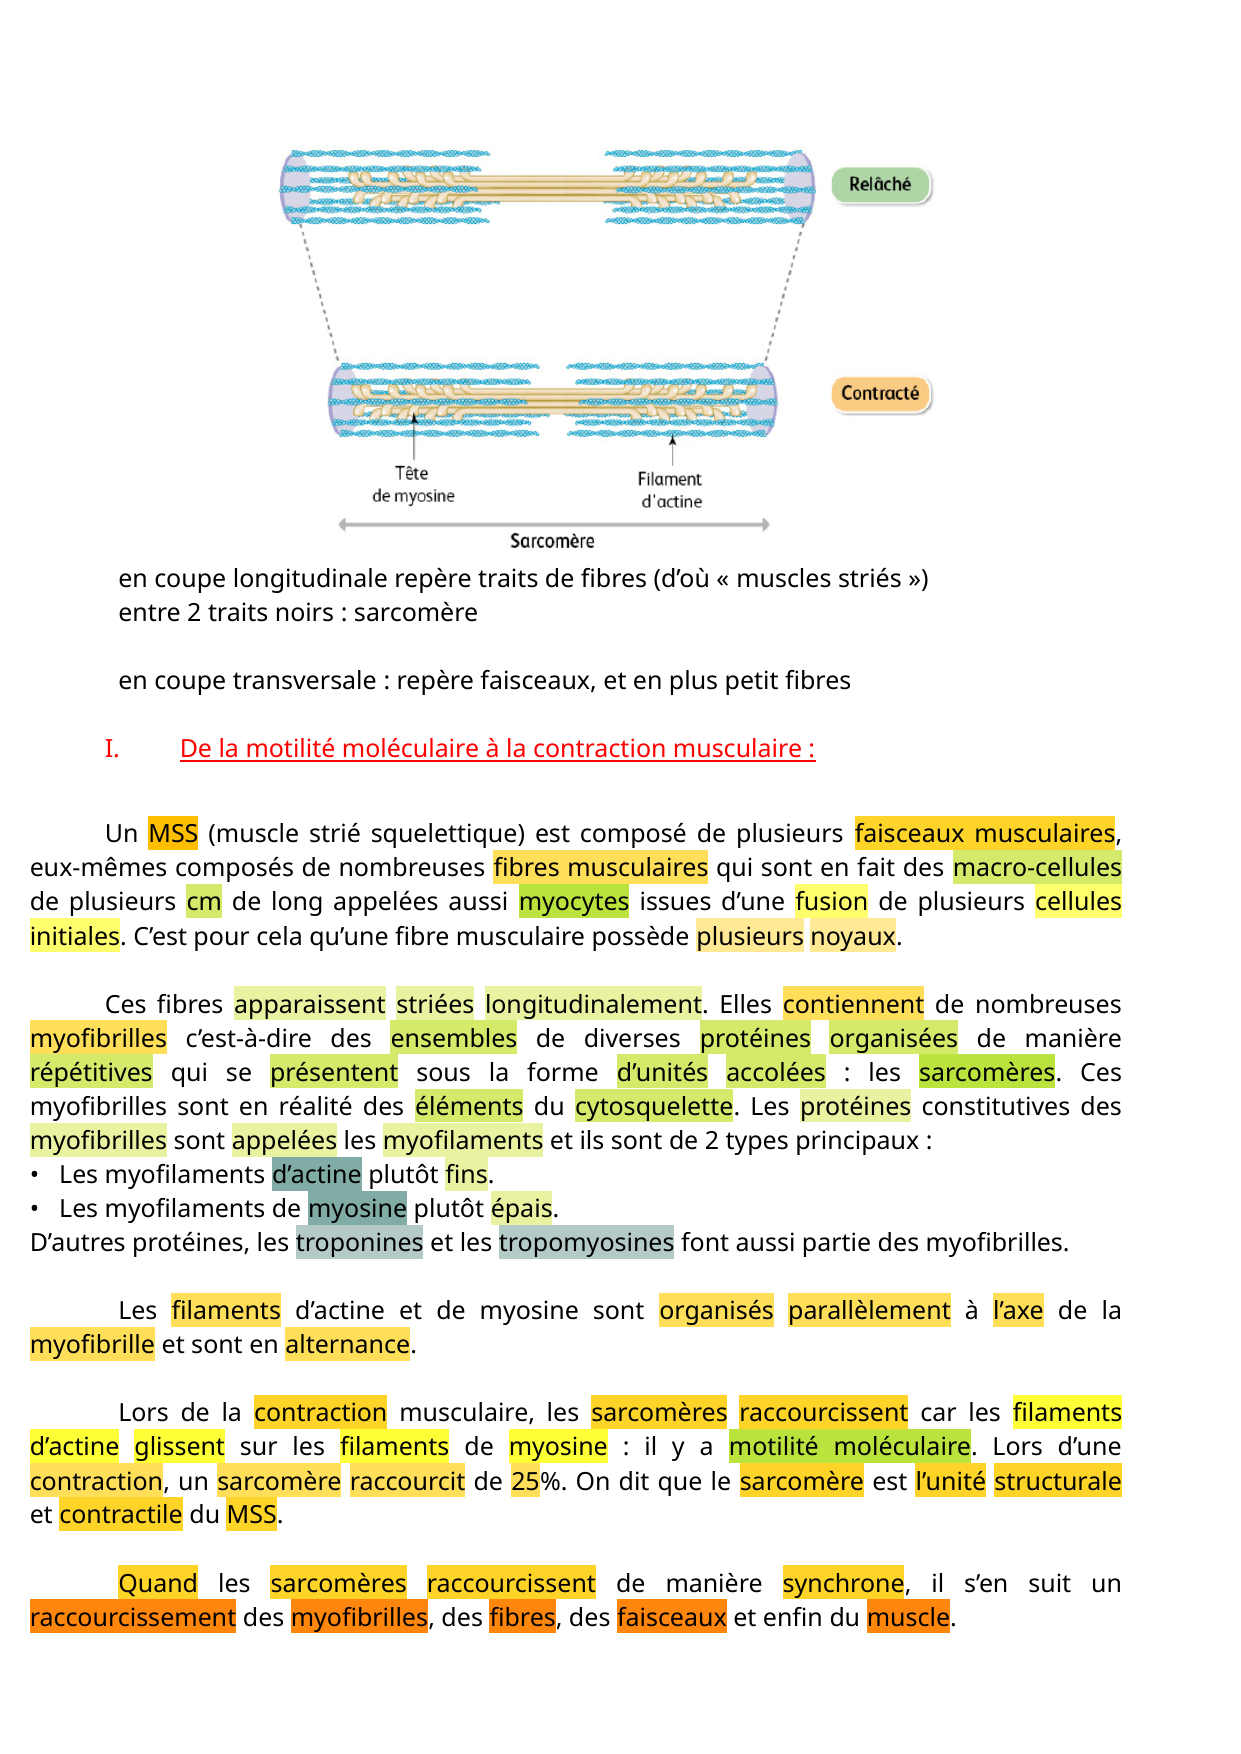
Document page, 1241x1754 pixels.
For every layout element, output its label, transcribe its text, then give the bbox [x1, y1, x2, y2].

text Les filaments d’actine et de myosine sont organisés parallèlement à l’axe de la myofibrille et sont en alternance. [29, 1293, 1122, 1361]
text Quand les sarcomères raccourcissent de manière synchrone, il s’en suit un raccourcissement des myofibrilles, des fibres, des faisceaux et enfin du muscle. [29, 1565, 1122, 1633]
picture [243, 117, 944, 561]
text • Les myofilaments d’actine plutôt fins. [29, 1157, 1122, 1191]
text D’autres protéines, les troponines et les tropomyosines font aussi partie des myofibrilles. [29, 1225, 1122, 1259]
text entre 2 traits noirs : sarcomère [118, 595, 1122, 629]
text en coupe transversale : repère faisceaux, et en plus petit fibres [118, 663, 1122, 697]
text Un MSS (muscle strié squelettique) est composé de plusieurs faisceaux musculaires, eux-mêmes composés de nombreuses fibres musculaires qui sont en fait des macro-cellules de plusieurs cm de long appelées aussi myocytes issues d’une fusion de plusieurs cellules initiales. C’est pour cela qu’une fibre musculaire possède plusieurs noyaux. [29, 816, 1122, 952]
list De la motilité moléculaire à la contraction musculaire : [104, 731, 1122, 765]
text • Les myofilaments de myosine plutôt épais. [29, 1191, 1122, 1225]
text Ces fibres apparaissent striées longitudinalement. Elles contiennent de nombreuses myofibrilles c’est-à-dire des ensembles de diverses protéines organisées de manière répétitives qui se présentent sous la forme d’unités accolées : les sarcomères. Ces myofibrilles sont en réalité des éléments du cytosquelette. Les protéines constitutives des myofibrilles sont appelées les myofilaments et ils sont de 2 types principaux : [29, 986, 1122, 1157]
text en coupe longitudinale repère traits de fibres (d’où « muscles striés ») [118, 118, 1122, 595]
text Lors de la contraction musculaire, les sarcomères raccourcissent car les filaments d’actine glissent sur les filaments de myosine : il y a motilité moléculaire. Lors d’une contraction, un sarcomère raccourcit de 25%. On dit que le sarcomère est l’unité structurale et contractile du MSS. [29, 1395, 1122, 1531]
